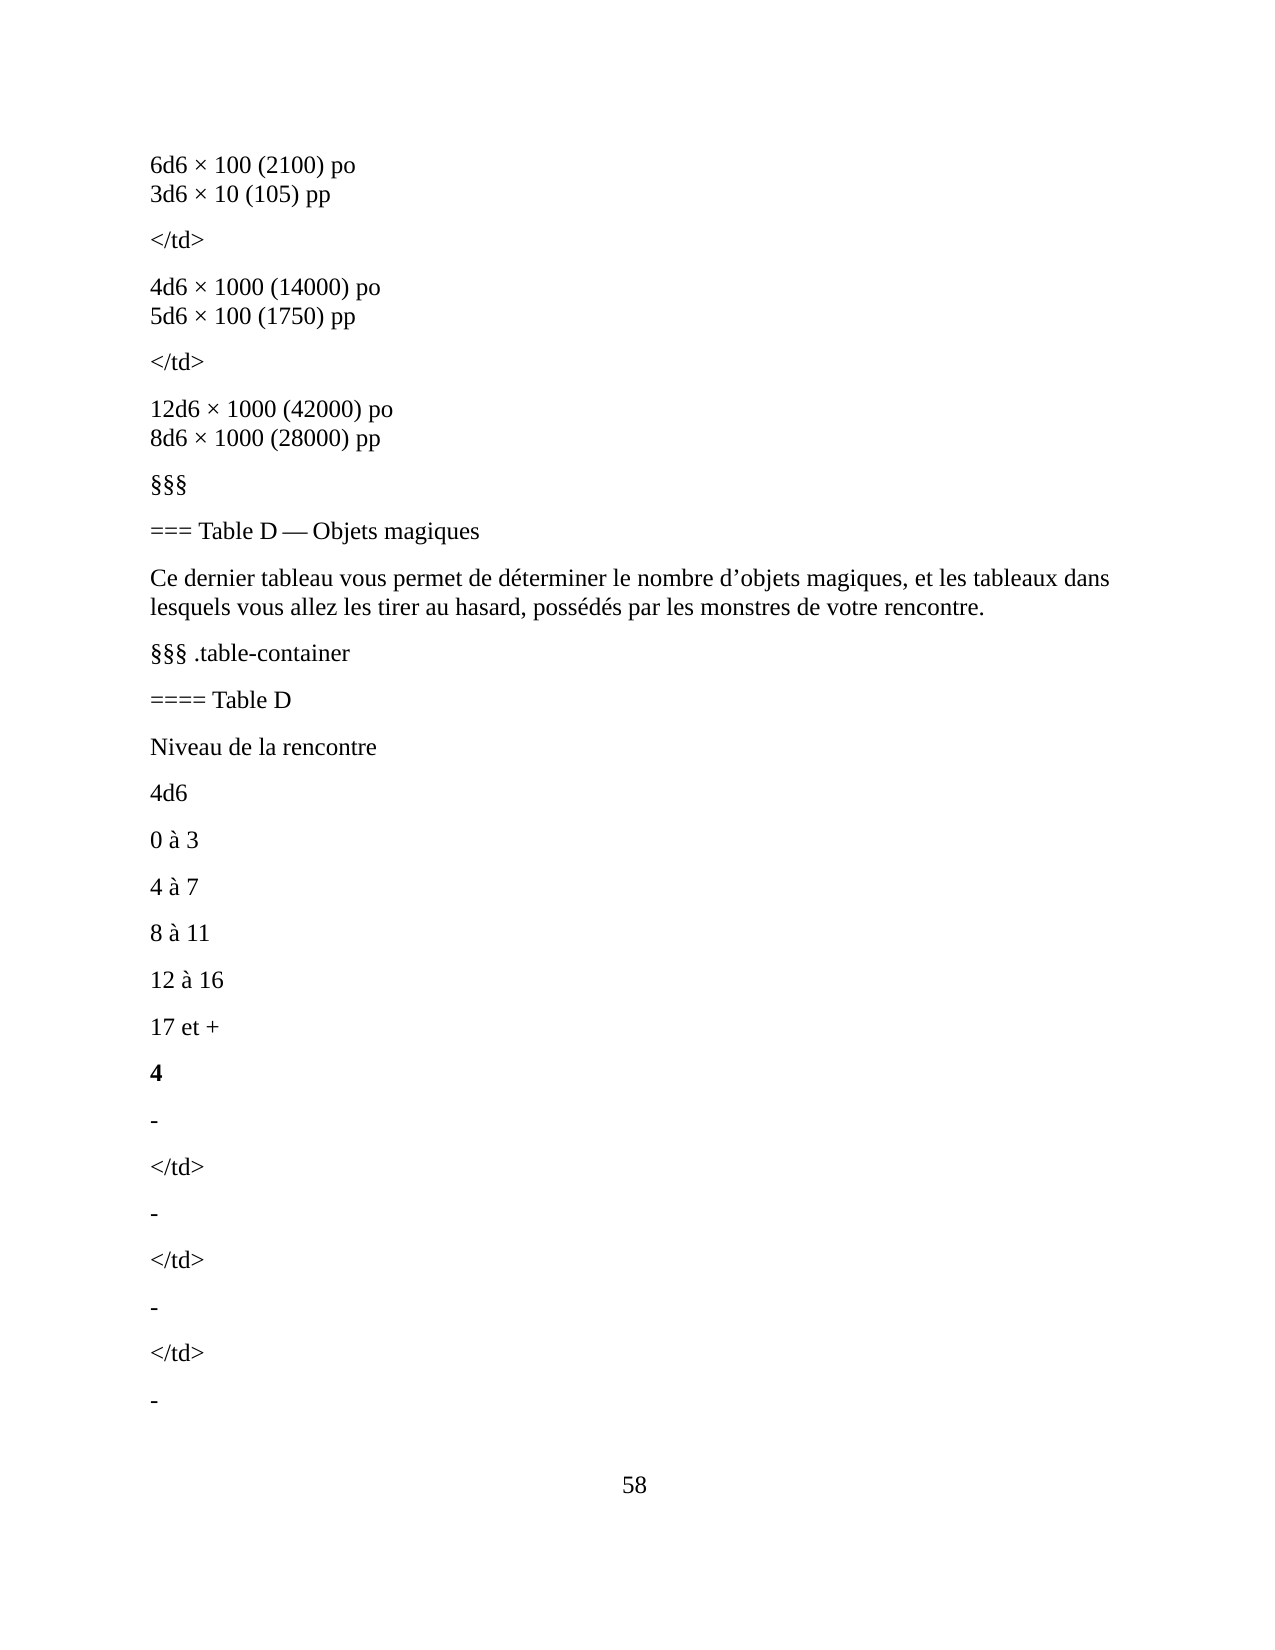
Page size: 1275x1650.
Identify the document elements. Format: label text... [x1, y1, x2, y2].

text 4d6 × 1000 (14000) po 5d6 × 100 (1750) pp [150, 272, 1125, 329]
text 0 à 3 [150, 825, 1125, 854]
text </td> [150, 347, 1125, 376]
text 8 à 11 [150, 918, 1125, 947]
text ==== Table D [150, 685, 1125, 714]
text - [150, 1105, 1125, 1134]
text 4 [150, 1058, 1125, 1087]
text - [150, 1198, 1125, 1227]
text Niveau de la rencontre [150, 732, 1125, 760]
text 17 et + [150, 1012, 1125, 1040]
text 12 à 16 [150, 965, 1125, 994]
text 4d6 [150, 778, 1125, 807]
text === Table D — Objets magiques [150, 516, 1125, 545]
text Ce dernier tableau vous permet de déterminer le nombre d’objets magiques, et les tableaux dans lesquels vous allez les tirer au hasard, possédés par les monstres de votre rencontre. [150, 563, 1125, 620]
text - [150, 1385, 1125, 1414]
text - [150, 1292, 1125, 1320]
text §§§ .table-container [150, 638, 1125, 667]
text </td> [150, 1338, 1125, 1367]
text 6d6 × 100 (2100) po 3d6 × 10 (105) pp [150, 150, 1125, 207]
text </td> [150, 1152, 1125, 1180]
text 4 à 7 [150, 872, 1125, 900]
text §§§ [150, 469, 1125, 498]
text </td> [150, 1245, 1125, 1274]
text 12d6 × 1000 (42000) po 8d6 × 1000 (28000) pp [150, 394, 1125, 452]
text </td> [150, 225, 1125, 254]
